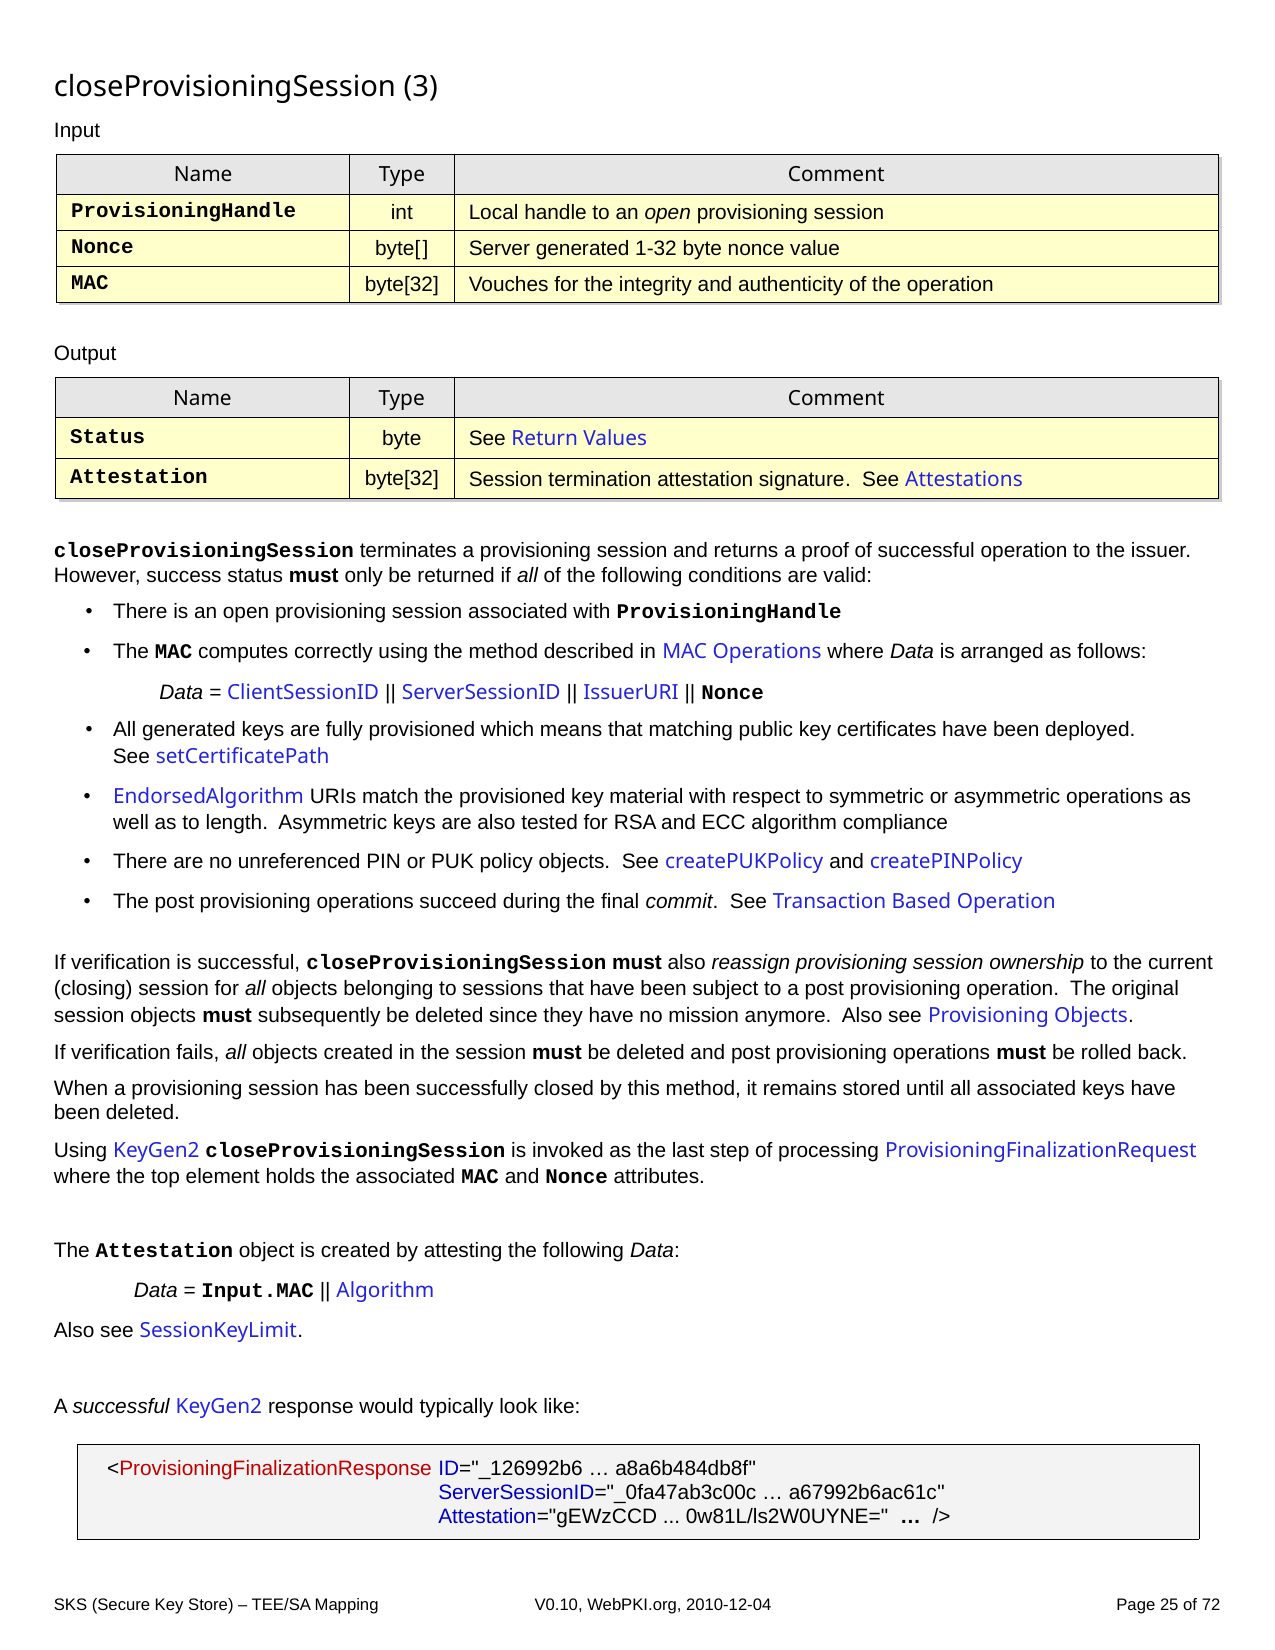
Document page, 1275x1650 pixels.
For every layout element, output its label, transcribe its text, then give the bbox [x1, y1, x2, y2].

list All generated keys are fully provisioned which means that matching public key certificates have been deployed. See setCertificatePath [85, 717, 1221, 770]
text Input [54, 118, 1221, 142]
text A successful KeyGen2 response would typically look like: [54, 1391, 1221, 1420]
table_header <ProvisioningFinalizationResponse ID="_126992b6 … a8a6b484db8f" ServerSessionID="_0fa47ab3c00c … a67992b6ac61c" Attestation="gEWzCCD ... 0w81L/ls2W0UYNE=" … /> [78, 1445, 1199, 1539]
table_cell Vouches for the integrity and authenticity of the operation [455, 267, 1218, 302]
text If verification fails, all objects created in the session must be deleted and post provisioning operations must be rolled back. [54, 1040, 1221, 1064]
table_cell Server generated 1-32 byte nonce value [455, 231, 1218, 266]
text Output [54, 341, 1221, 365]
table_cell Status [56, 418, 349, 458]
table_header Type [350, 378, 454, 417]
table_header Name [56, 378, 349, 417]
table_cell Session termination attestation signature. See Attestations [455, 459, 1218, 498]
table_cell byte[ ] [350, 231, 454, 266]
text When a provisioning session has been successfully closed by this method, it remains stored until all associated keys have been deleted. [54, 1076, 1221, 1124]
text Using KeyGen2 closeProvisioningSession is invoked as the last step of processing ProvisioningFinalizationRequest where the top element holds the associated MAC and Nonce attributes. [54, 1136, 1221, 1190]
table_cell Local handle to an open provisioning session [455, 195, 1218, 230]
list Data = ClientSessionID || ServerSessionID || IssuerURI || Nonce [83, 677, 1221, 706]
table_cell byte⁮[32] [350, 267, 454, 302]
table_cell byte [350, 418, 454, 458]
table_header Comment [455, 378, 1218, 417]
table_header Type [350, 155, 454, 194]
text Also see SessionKeyLimit. [54, 1315, 1221, 1344]
table_cell Attestation [56, 459, 349, 498]
text The Attestation object is created by attesting the following Data: [54, 1237, 1221, 1263]
table_cell int [350, 195, 454, 230]
subtitle closeProvisioningSession (3) [54, 66, 1221, 105]
table_cell ProvisioningHandle [57, 195, 349, 230]
table_cell MAC [57, 267, 349, 302]
text Data = Input.MAC || Algorithm [54, 1275, 1221, 1303]
table_header Comment [455, 155, 1218, 194]
text closeProvisioningSession terminates a provisioning session and returns a proof of successful operation to the issuer. However, success status must only be returned if all of the following conditions are valid: [54, 537, 1221, 587]
table_cell Nonce [57, 231, 349, 266]
table_cell byte[32] [350, 459, 454, 498]
table_cell See Return Values [455, 418, 1218, 458]
list There is an open provisioning session associated with ProvisioningHandle [85, 599, 1221, 625]
table_header Name [57, 155, 349, 194]
list EndorsedAlgorithm URIs match the provisioned key material with respect to symmetric or asymmetric operations as well as to length. Asymmetric keys are also tested for RSA and ECC algorithm compliance [83, 782, 1221, 834]
list The MAC computes correctly using the method described in MAC Operations where Data is arranged as follows: [83, 637, 1221, 665]
list There are no unreferenced PIN or PUK policy objects. See createPUKPolicy and createPINPolicy [83, 846, 1221, 874]
list The post provisioning operations succeed during the final commit. See Transaction Based Operation [83, 886, 1221, 914]
text If verification is successful, closeProvisioningSession must also reassign provisioning session ownership to the current (closing) session for all objects belonging to sessions that have been subject to a post provisioning operation. The original session objects must subsequently be deleted since they have no mission anymore. Also see Provisioning Objects. [54, 950, 1221, 1028]
